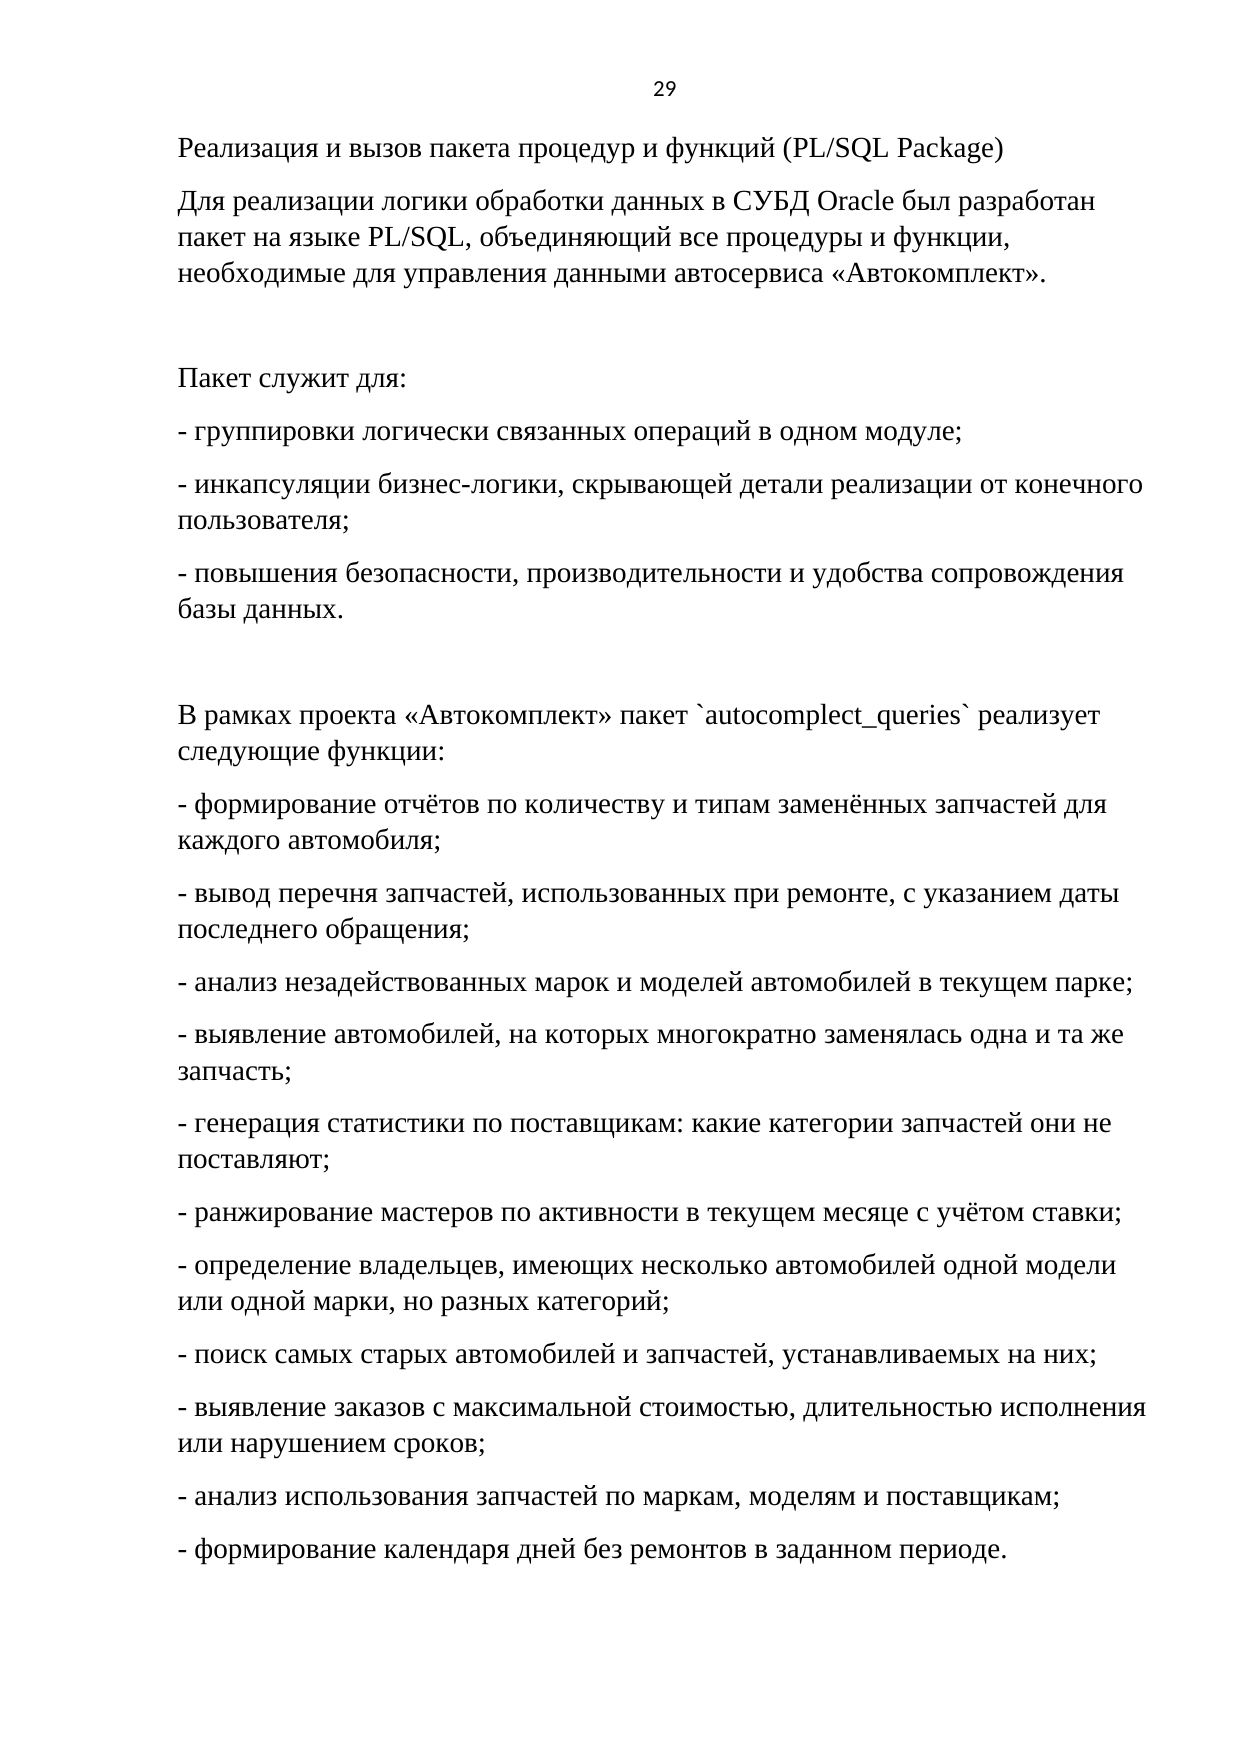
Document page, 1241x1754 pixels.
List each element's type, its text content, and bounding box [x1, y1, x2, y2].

text - анализ использования запчастей по маркам, моделям и поставщикам; [177, 1478, 1152, 1512]
text В рамках проекта «Автокомплект» пакет `autocomplect_queries` реализует следующие функции: [177, 697, 1152, 767]
text - поиск самых старых автомобилей и запчастей, устанавливаемых на них; [177, 1336, 1152, 1370]
text - выявление заказов с максимальной стоимостью, длительностью исполнения или нарушением сроков; [177, 1389, 1152, 1459]
text - анализ незадействованных марок и моделей автомобилей в текущем парке; [177, 964, 1152, 997]
text - генерация статистики по поставщикам: какие категории запчастей они не поставляют; [177, 1106, 1152, 1175]
text - формирование календаря дней без ремонтов в заданном периоде. [177, 1531, 1152, 1564]
text Реализация и вызов пакета процедур и функций (PL/SQL Package) [177, 130, 1152, 163]
text Пакет служит для: [177, 361, 1152, 394]
text - формирование отчётов по количеству и типам заменённых запчастей для каждого автомобиля; [177, 786, 1152, 856]
text - инкапсуляции бизнес-логики, скрывающей детали реализации от конечного пользователя; [177, 466, 1152, 536]
text Для реализации логики обработки данных в СУБД Oracle был разработан пакет на языке PL/SQL, объединяющий все процедуры и функции, необходимые для управления данными автосервиса «Автокомплект». [177, 183, 1152, 288]
text - повышения безопасности, производительности и удобства сопровождения базы данных. [177, 555, 1152, 625]
text - вывод перечня запчастей, использованных при ремонте, с указанием даты последнего обращения; [177, 875, 1152, 944]
text - выявление автомобилей, на которых многократно заменялась одна и та же запчасть; [177, 1017, 1152, 1086]
text - группировки логически связанных операций в одном модуле; [177, 413, 1152, 447]
text - определение владельцев, имеющих несколько автомобилей одной модели или одной марки, но разных категорий; [177, 1247, 1152, 1317]
text - ранжирование мастеров по активности в текущем месяце с учётом ставки; [177, 1194, 1152, 1228]
